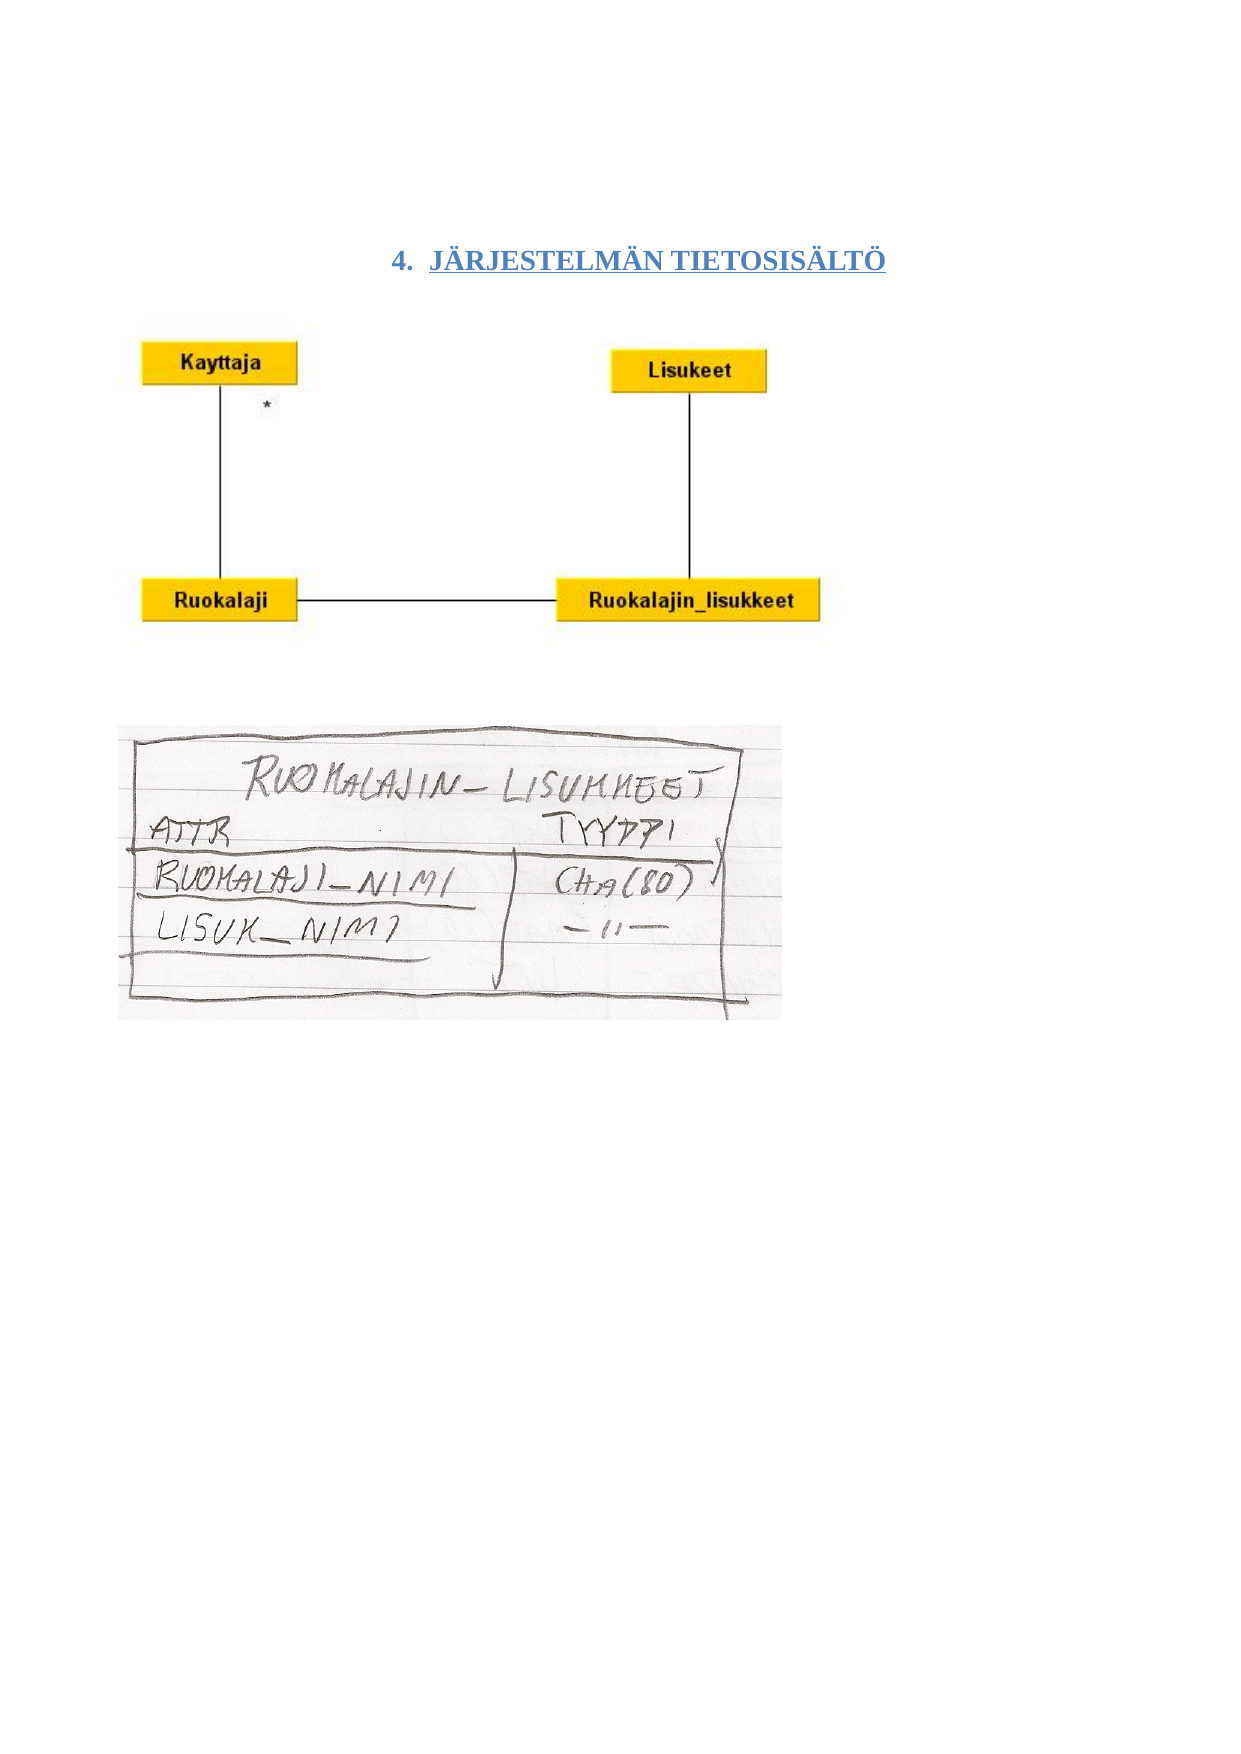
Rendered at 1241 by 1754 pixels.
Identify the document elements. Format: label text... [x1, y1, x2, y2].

picture [118, 725, 783, 1020]
subtitle JÄRJESTELMÄN TIETOSISÄLTÖ [156, 243, 1122, 276]
picture [118, 318, 847, 647]
